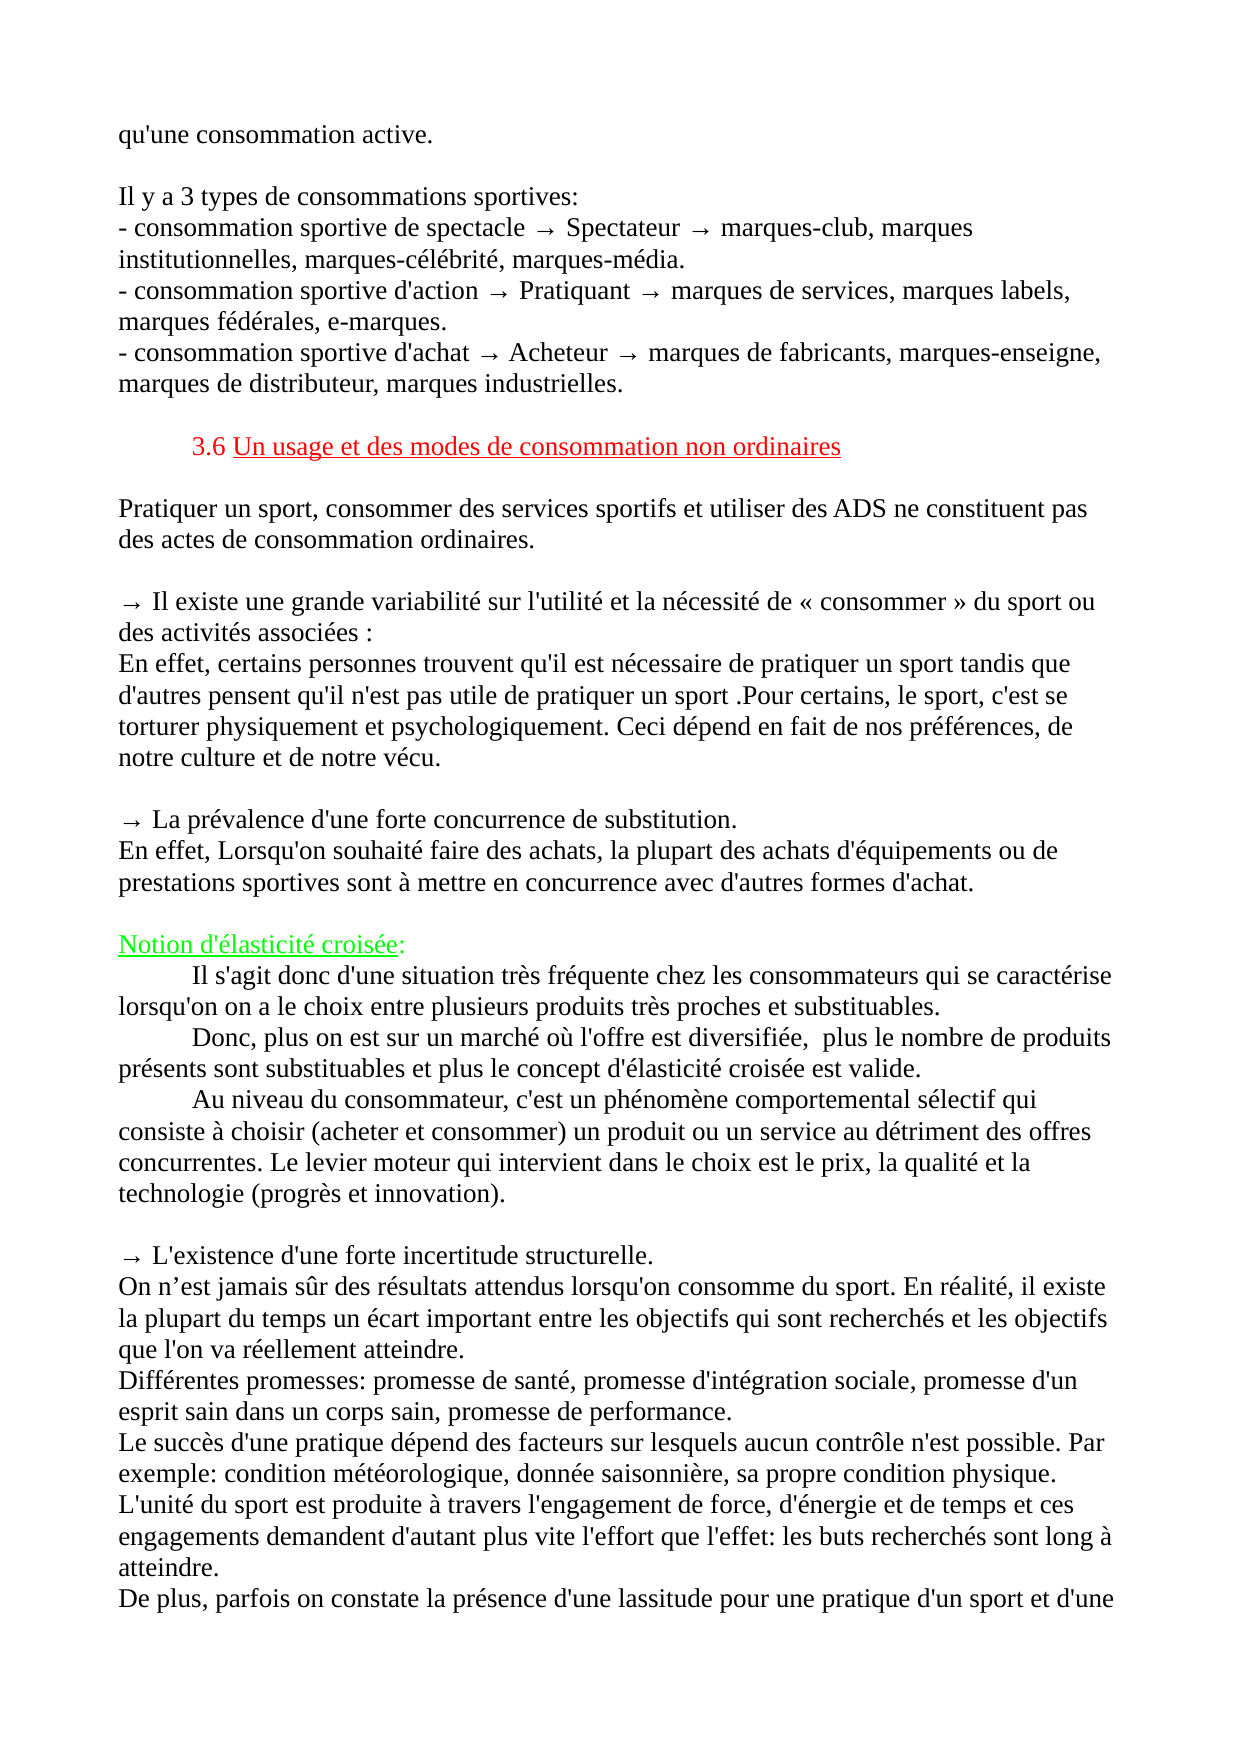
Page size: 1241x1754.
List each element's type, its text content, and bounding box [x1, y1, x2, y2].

text En effet, Lorsqu'on souhaité faire des achats, la plupart des achats d'équipements ou de prestations sportives sont à mettre en concurrence avec d'autres formes d'achat. [118, 834, 1122, 897]
text - consommation sportive d'action → Pratiquant → marques de services, marques labels, marques fédérales, e-marques. [118, 274, 1122, 336]
text Pratiquer un sport, consommer des services sportifs et utiliser des ADS ne constituent pas des actes de consommation ordinaires. [118, 492, 1122, 554]
text Donc, plus on est sur un marché où l'offre est diversifiée, plus le nombre de produits présents sont substituables et plus le concept d'élasticité croisée est valide. [118, 1021, 1122, 1084]
text Au niveau du consommateur, c'est un phénomène comportemental sélectif qui consiste à choisir (acheter et consommer) un produit ou un service au détriment des offres concurrentes. Le levier moteur qui intervient dans le choix est le prix, la qualité et la technologie (progrès et innovation). [118, 1084, 1122, 1208]
text On n’est jamais sûr des résultats attendus lorsqu'on consomme du sport. En réalité, il existe la plupart du temps un écart important entre les objectifs qui sont recherchés et les objectifs que l'on va réellement atteindre. [118, 1271, 1122, 1364]
text → Il existe une grande variabilité sur l'utilité et la nécessité de « consommer » du sport ou des activités associées : [118, 585, 1122, 648]
text - consommation sportive d'achat → Acheteur → marques de fabricants, marques-enseigne, marques de distributeur, marques industrielles. [118, 336, 1122, 398]
text Il s'agit donc d'une situation très fréquente chez les consommateurs qui se caractérise lorsqu'on on a le choix entre plusieurs produits très proches et substituables. [118, 959, 1122, 1021]
text Différentes promesses: promesse de santé, promesse d'intégration sociale, promesse d'un esprit sain dans un corps sain, promesse de performance. [118, 1364, 1122, 1426]
text → L'existence d'une forte incertitude structurelle. [118, 1239, 1122, 1271]
text Le succès d'une pratique dépend des facteurs sur lesquels aucun contrôle n'est possible. Par exemple: condition météorologique, donnée saisonnière, sa propre condition physique. L'unité du sport est produite à travers l'engagement de force, d'énergie et de temps et ces engagements demandent d'autant plus vite l'effort que l'effet: les buts recherchés sont long à atteindre. [118, 1426, 1122, 1582]
text qu'une consommation active. [118, 118, 1122, 149]
text → La prévalence d'une forte concurrence de substitution. [118, 803, 1122, 834]
text Il y a 3 types de consommations sportives: [118, 180, 1122, 212]
text De plus, parfois on constate la présence d'une lassitude pour une pratique d'un sport et d'une [118, 1582, 1122, 1613]
text En effet, certains personnes trouvent qu'il est nécessaire de pratiquer un sport tandis que d'autres pensent qu'il n'est pas utile de pratiquer un sport .Pour certains, le sport, c'est se torturer physiquement et psychologiquement. Ceci dépend en fait de nos préférences, de notre culture et de notre vécu. [118, 648, 1122, 772]
text - consommation sportive de spectacle → Spectateur → marques-club, marques institutionnelles, marques-célébrité, marques-média. [118, 212, 1122, 274]
text Notion d'élasticité croisée: [118, 928, 1122, 959]
text 3.6 Un usage et des modes de consommation non ordinaires [118, 429, 1122, 461]
